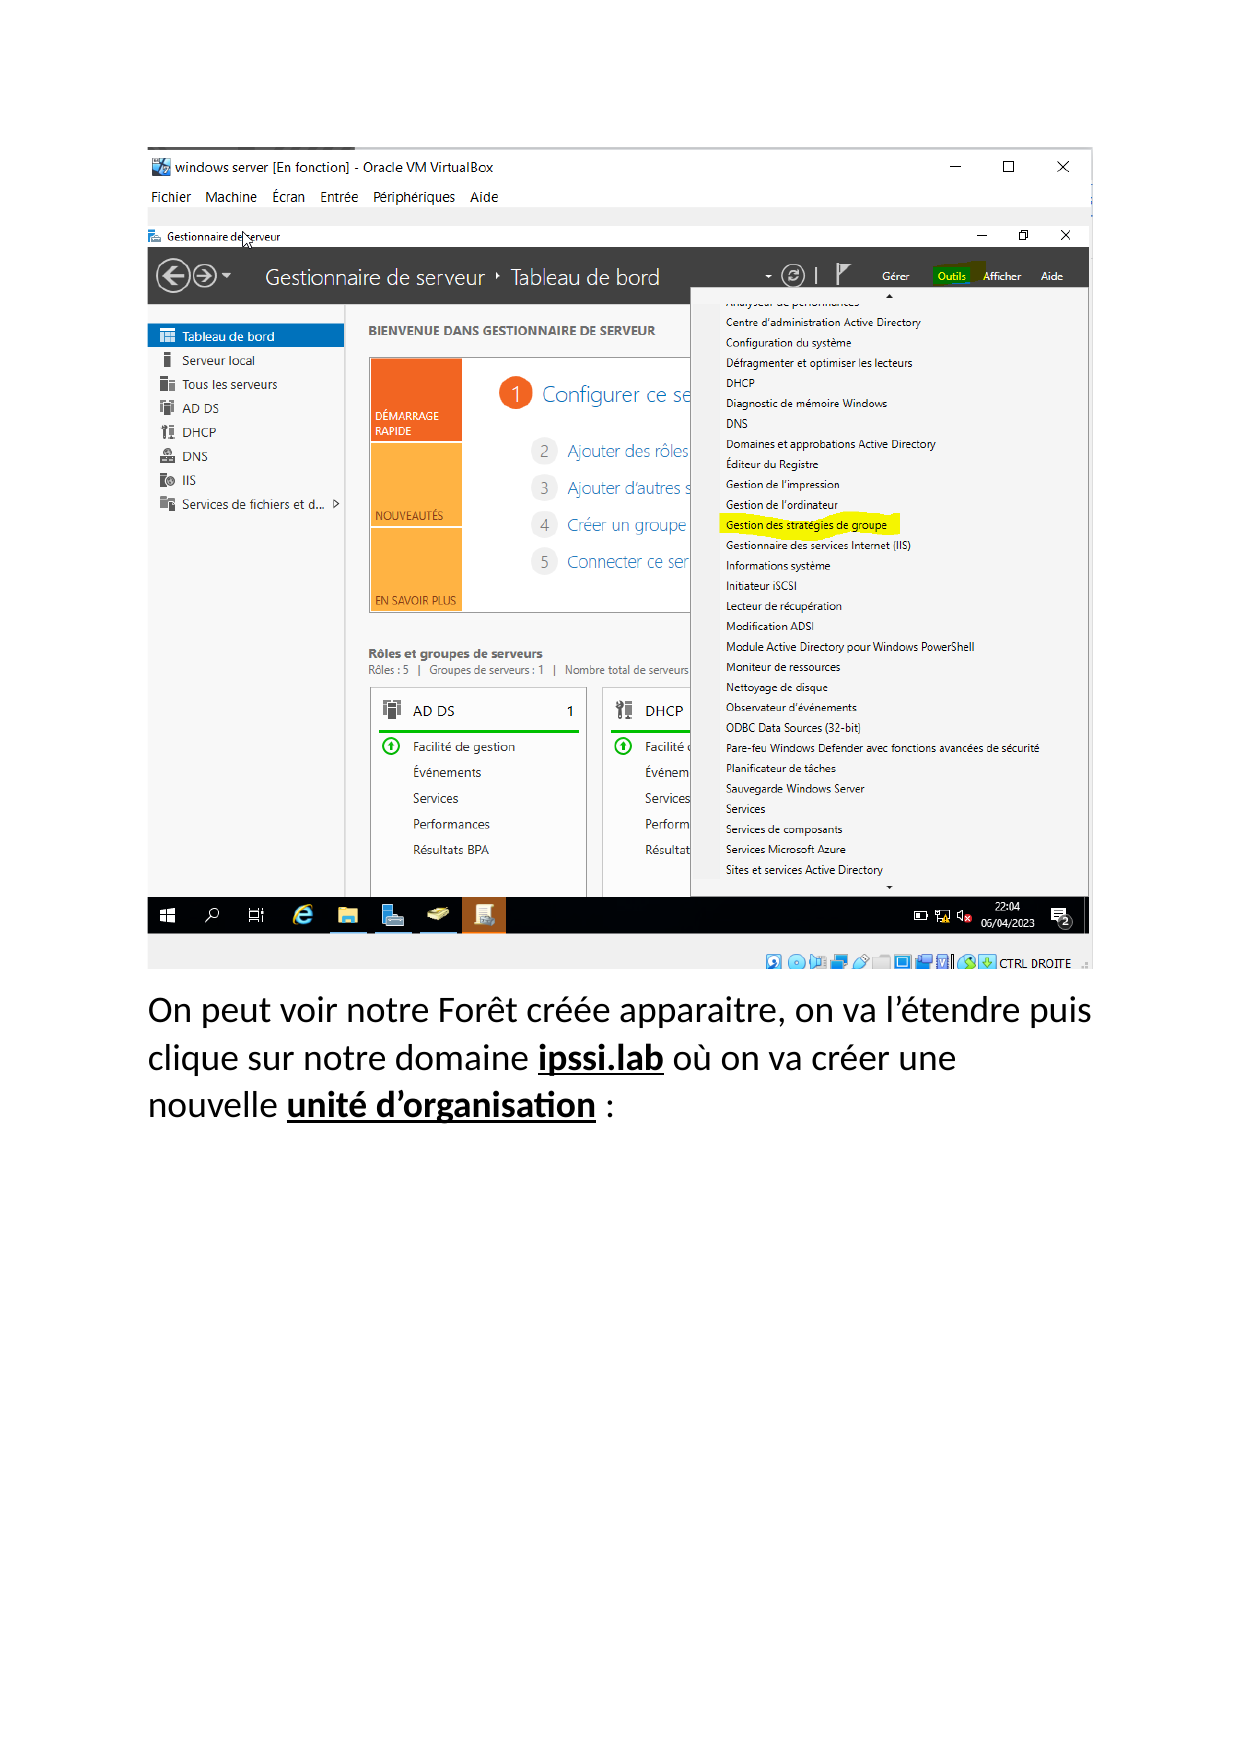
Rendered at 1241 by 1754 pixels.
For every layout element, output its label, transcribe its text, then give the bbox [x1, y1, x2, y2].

text On peut voir notre Forêt créée apparaitre, on va l’étendre puis clique sur notre domaine ipssi.lab où on va créer une nouvelle unité d’organisation : [148, 986, 1093, 1127]
